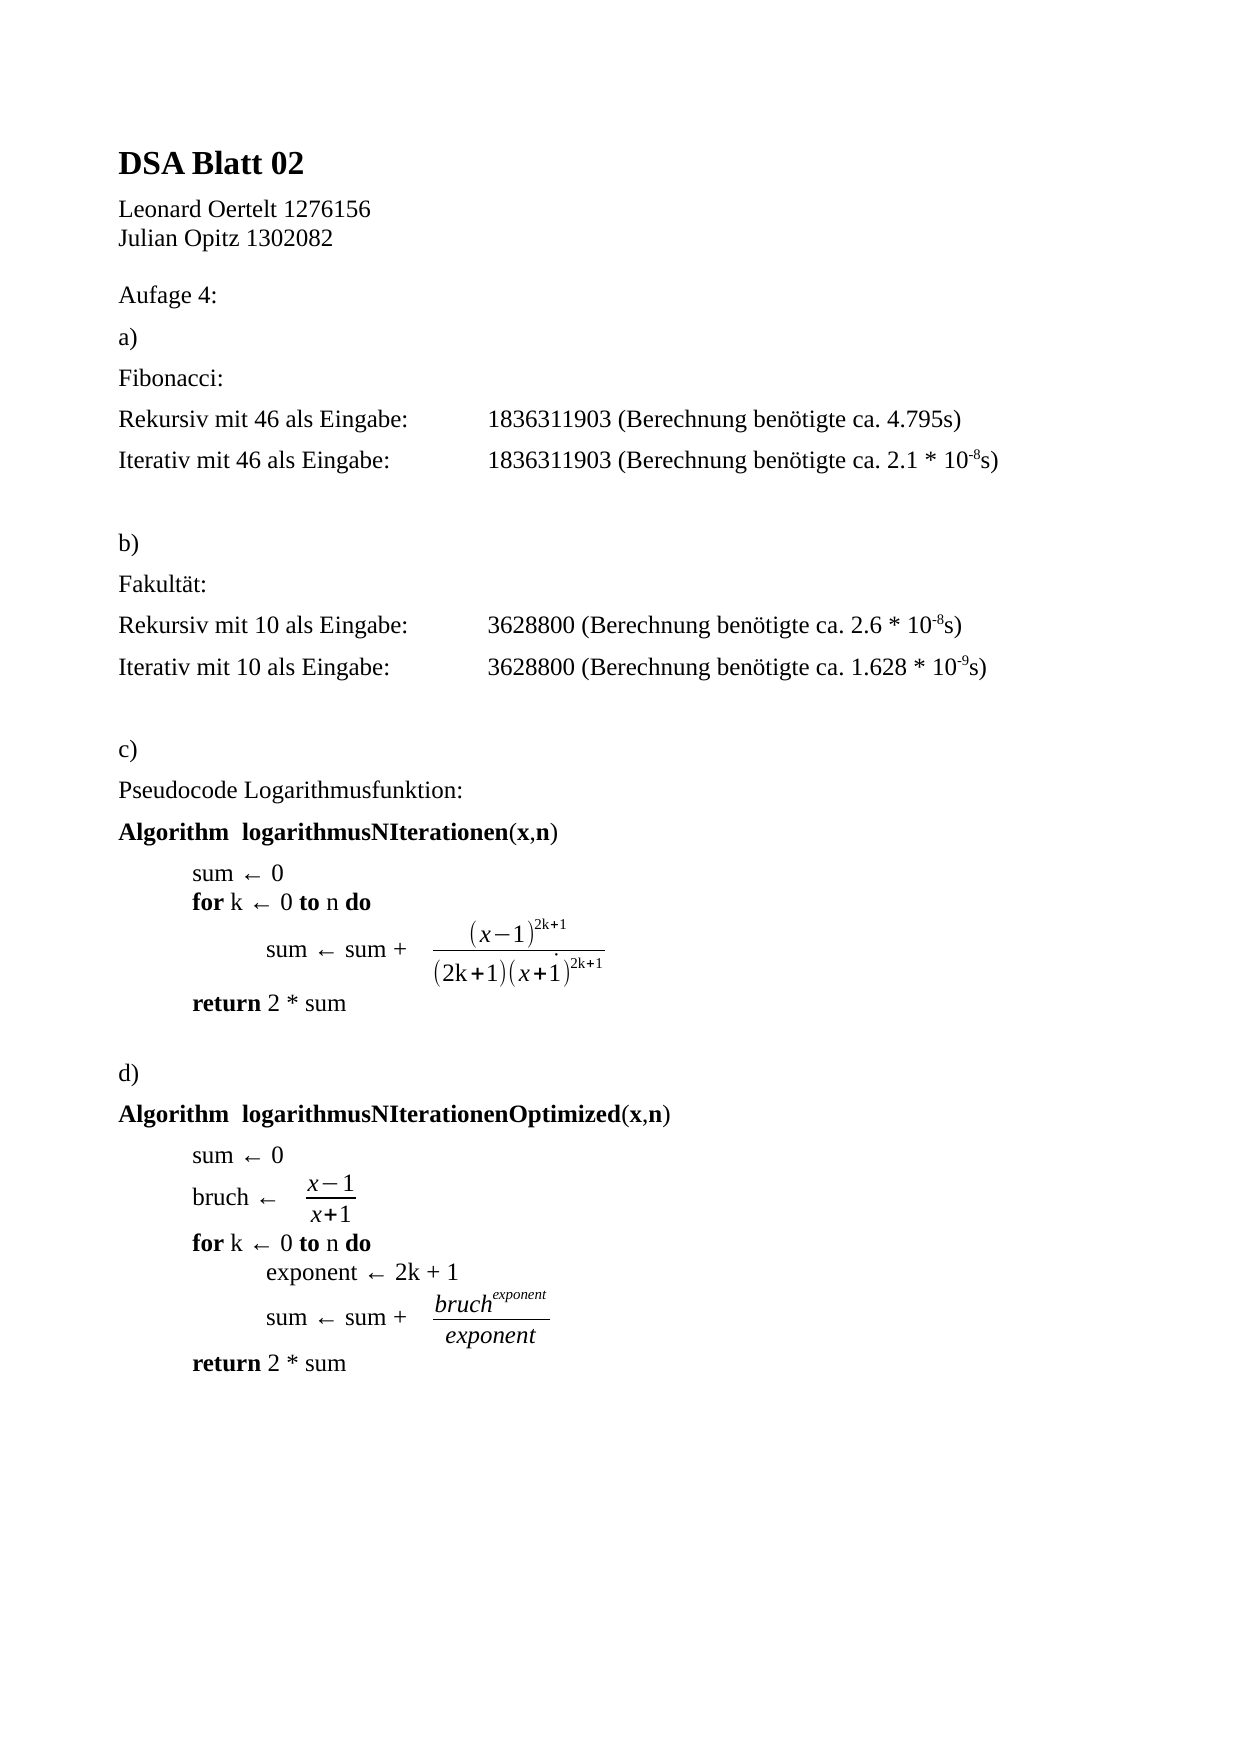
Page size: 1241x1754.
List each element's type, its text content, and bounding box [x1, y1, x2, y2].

text exponent ← 2k + 1 [118, 1257, 1122, 1286]
text bruch ← [118, 1169, 1122, 1228]
text Algorithm logarithmusNIterationenOptimized(x,n) [118, 1099, 1122, 1128]
text Iterativ mit 10 als Eingabe: 3628800 (Berechnung benötigte ca. 1.628 * 10-9s) [118, 652, 1122, 681]
text Rekursiv mit 46 als Eingabe: 1836311903 (Berechnung benötigte ca. 4.795s) [118, 404, 1122, 433]
text d) [118, 1058, 1122, 1087]
text Fibonacci: [118, 363, 1122, 392]
text return 2 * sum [118, 1348, 1122, 1377]
text c) [118, 734, 1122, 763]
text Leonard Oertelt 1276156 [118, 194, 1122, 223]
text Julian Opitz 1302082 [118, 223, 1122, 252]
text Fakultät: [118, 569, 1122, 598]
text sum ← sum + [118, 1286, 1122, 1348]
text return 2 * sum [118, 988, 1122, 1017]
text Aufage 4: [118, 281, 1122, 309]
text sum ← sum + [118, 916, 1122, 988]
text sum ← 0 [118, 858, 1122, 887]
text Iterativ mit 46 als Eingabe: 1836311903 (Berechnung benötigte ca. 2.1 * 10-8s) [118, 446, 1122, 474]
text Algorithm logarithmusNIterationen(x,n) [118, 817, 1122, 846]
text for k ← 0 to n do [118, 1228, 1122, 1257]
text Pseudocode Logarithmusfunktion: [118, 776, 1122, 804]
text sum ← 0 [118, 1140, 1122, 1169]
text for k ← 0 to n do [118, 887, 1122, 916]
subtitle DSA Blatt 02 [118, 143, 1122, 182]
text a) [118, 322, 1122, 351]
text Rekursiv mit 10 als Eingabe: 3628800 (Berechnung benötigte ca. 2.6 * 10-8s) [118, 611, 1122, 639]
text b) [118, 528, 1122, 557]
